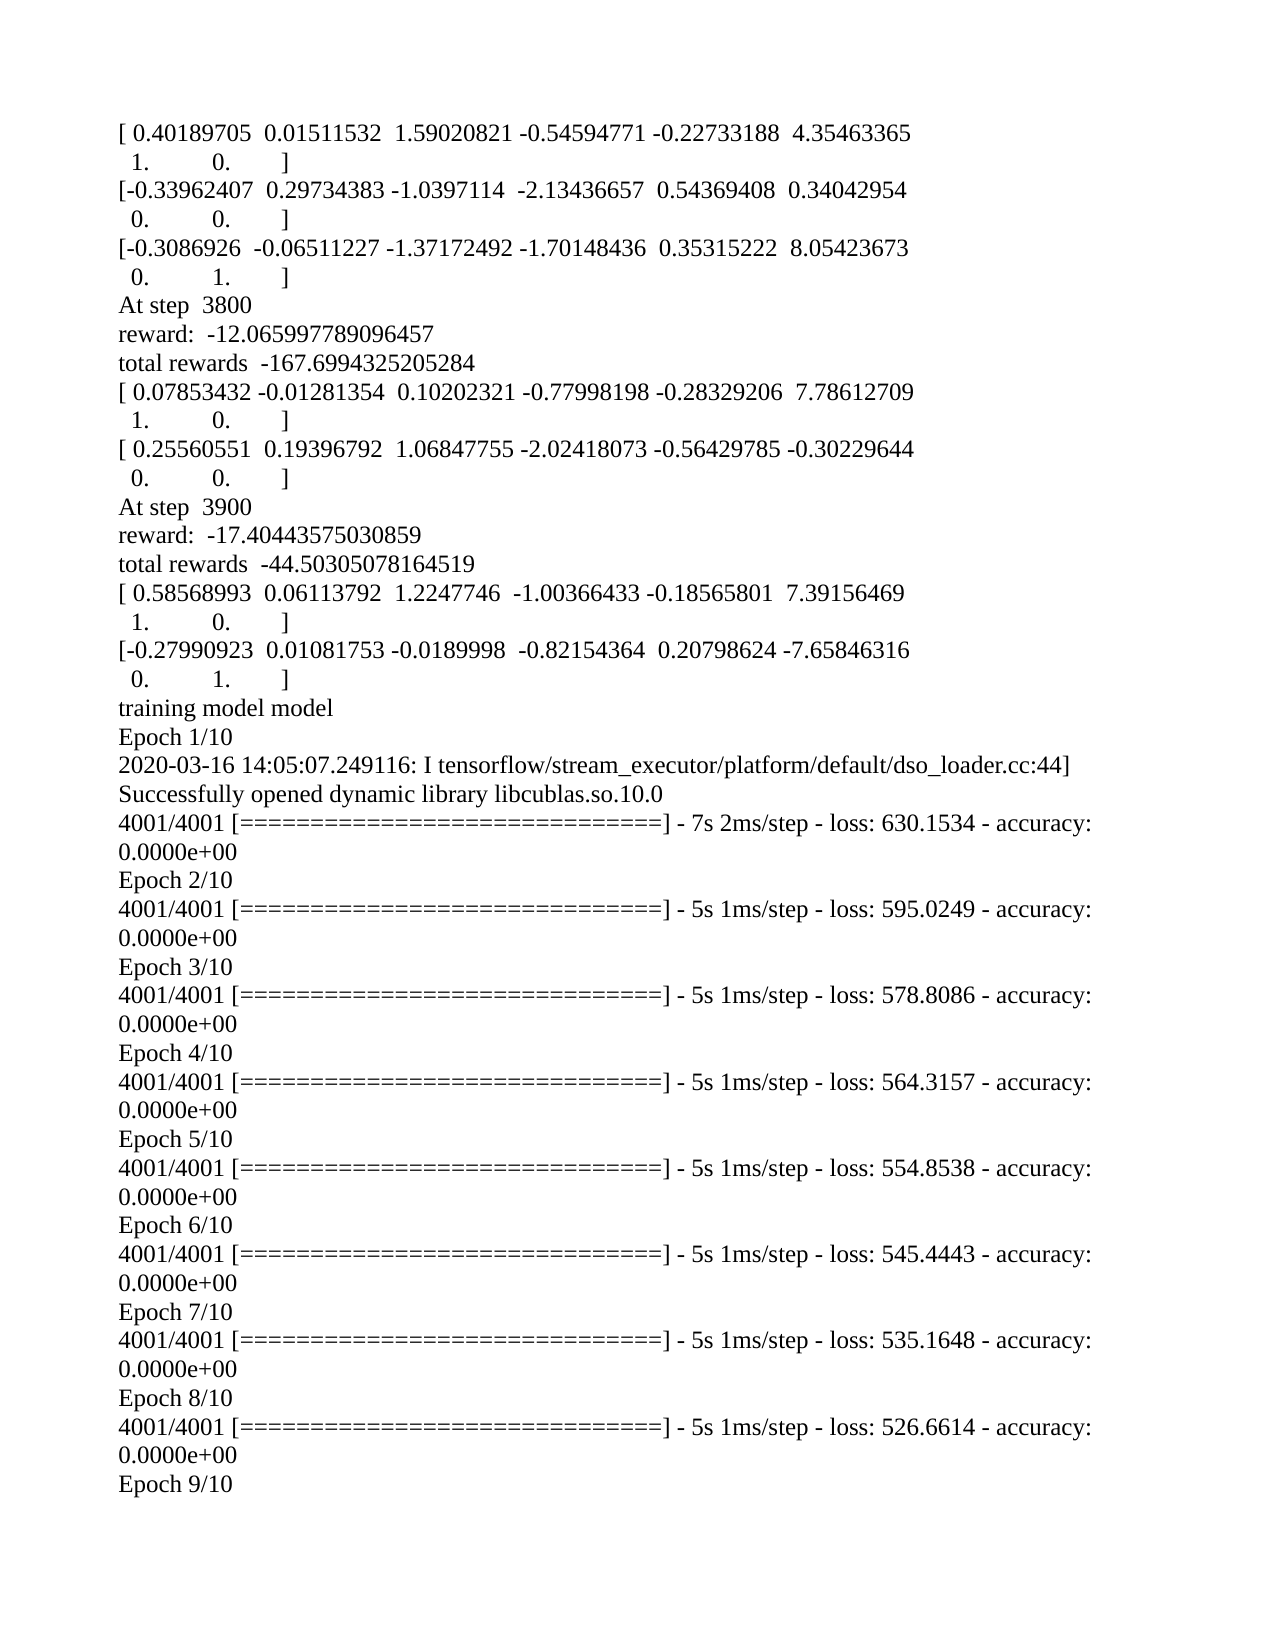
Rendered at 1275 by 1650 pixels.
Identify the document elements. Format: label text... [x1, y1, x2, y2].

text Epoch 6/10 [118, 1211, 1157, 1239]
text 0. 0. ] [118, 204, 1157, 233]
text 4001/4001 [==============================] - 5s 1ms/step - loss: 545.4443 - accuracy: 0.0000e+00 [118, 1239, 1157, 1297]
text [ 0.40189705 0.01511532 1.59020821 -0.54594771 -0.22733188 4.35463365 [118, 118, 1157, 147]
text Epoch 7/10 [118, 1297, 1157, 1326]
text [-0.33962407 0.29734383 -1.0397114 -2.13436657 0.54369408 0.34042954 [118, 176, 1157, 204]
text 0. 0. ] [118, 463, 1157, 492]
text [-0.3086926 -0.06511227 -1.37172492 -1.70148436 0.35315222 8.05423673 [118, 233, 1157, 262]
text [-0.27990923 0.01081753 -0.0189998 -0.82154364 0.20798624 -7.65846316 [118, 636, 1157, 664]
text 4001/4001 [==============================] - 5s 1ms/step - loss: 595.0249 - accuracy: 0.0000e+00 [118, 894, 1157, 952]
text Epoch 5/10 [118, 1124, 1157, 1153]
text Epoch 9/10 [118, 1469, 1157, 1498]
text 4001/4001 [==============================] - 5s 1ms/step - loss: 564.3157 - accuracy: 0.0000e+00 [118, 1067, 1157, 1124]
text Epoch 3/10 [118, 952, 1157, 981]
text At step 3800 [118, 291, 1157, 319]
text At step 3900 [118, 492, 1157, 521]
text 4001/4001 [==============================] - 7s 2ms/step - loss: 630.1534 - accuracy: 0.0000e+00 [118, 808, 1157, 866]
text 4001/4001 [==============================] - 5s 1ms/step - loss: 535.1648 - accuracy: 0.0000e+00 [118, 1326, 1157, 1383]
text total rewards -167.6994325205284 [118, 348, 1157, 377]
text 4001/4001 [==============================] - 5s 1ms/step - loss: 554.8538 - accuracy: 0.0000e+00 [118, 1153, 1157, 1211]
text 0. 1. ] [118, 664, 1157, 693]
text Epoch 2/10 [118, 866, 1157, 894]
text 1. 0. ] [118, 147, 1157, 176]
text reward: -17.40443575030859 [118, 521, 1157, 549]
text training model model [118, 693, 1157, 722]
text [ 0.07853432 -0.01281354 0.10202321 -0.77998198 -0.28329206 7.78612709 [118, 377, 1157, 406]
text [ 0.58568993 0.06113792 1.2247746 -1.00366433 -0.18565801 7.39156469 [118, 578, 1157, 607]
text 1. 0. ] [118, 406, 1157, 434]
text 1. 0. ] [118, 607, 1157, 636]
text total rewards -44.50305078164519 [118, 549, 1157, 578]
text 4001/4001 [==============================] - 5s 1ms/step - loss: 526.6614 - accuracy: 0.0000e+00 [118, 1412, 1157, 1469]
text Epoch 8/10 [118, 1383, 1157, 1412]
text reward: -12.065997789096457 [118, 319, 1157, 348]
text 0. 1. ] [118, 262, 1157, 291]
text Epoch 4/10 [118, 1038, 1157, 1067]
text Epoch 1/10 [118, 722, 1157, 751]
text 2020-03-16 14:05:07.249116: I tensorflow/stream_executor/platform/default/dso_loader.cc:44] Successfully opened dynamic library libcublas.so.10.0 [118, 751, 1157, 808]
text 4001/4001 [==============================] - 5s 1ms/step - loss: 578.8086 - accuracy: 0.0000e+00 [118, 981, 1157, 1038]
text [ 0.25560551 0.19396792 1.06847755 -2.02418073 -0.56429785 -0.30229644 [118, 434, 1157, 463]
